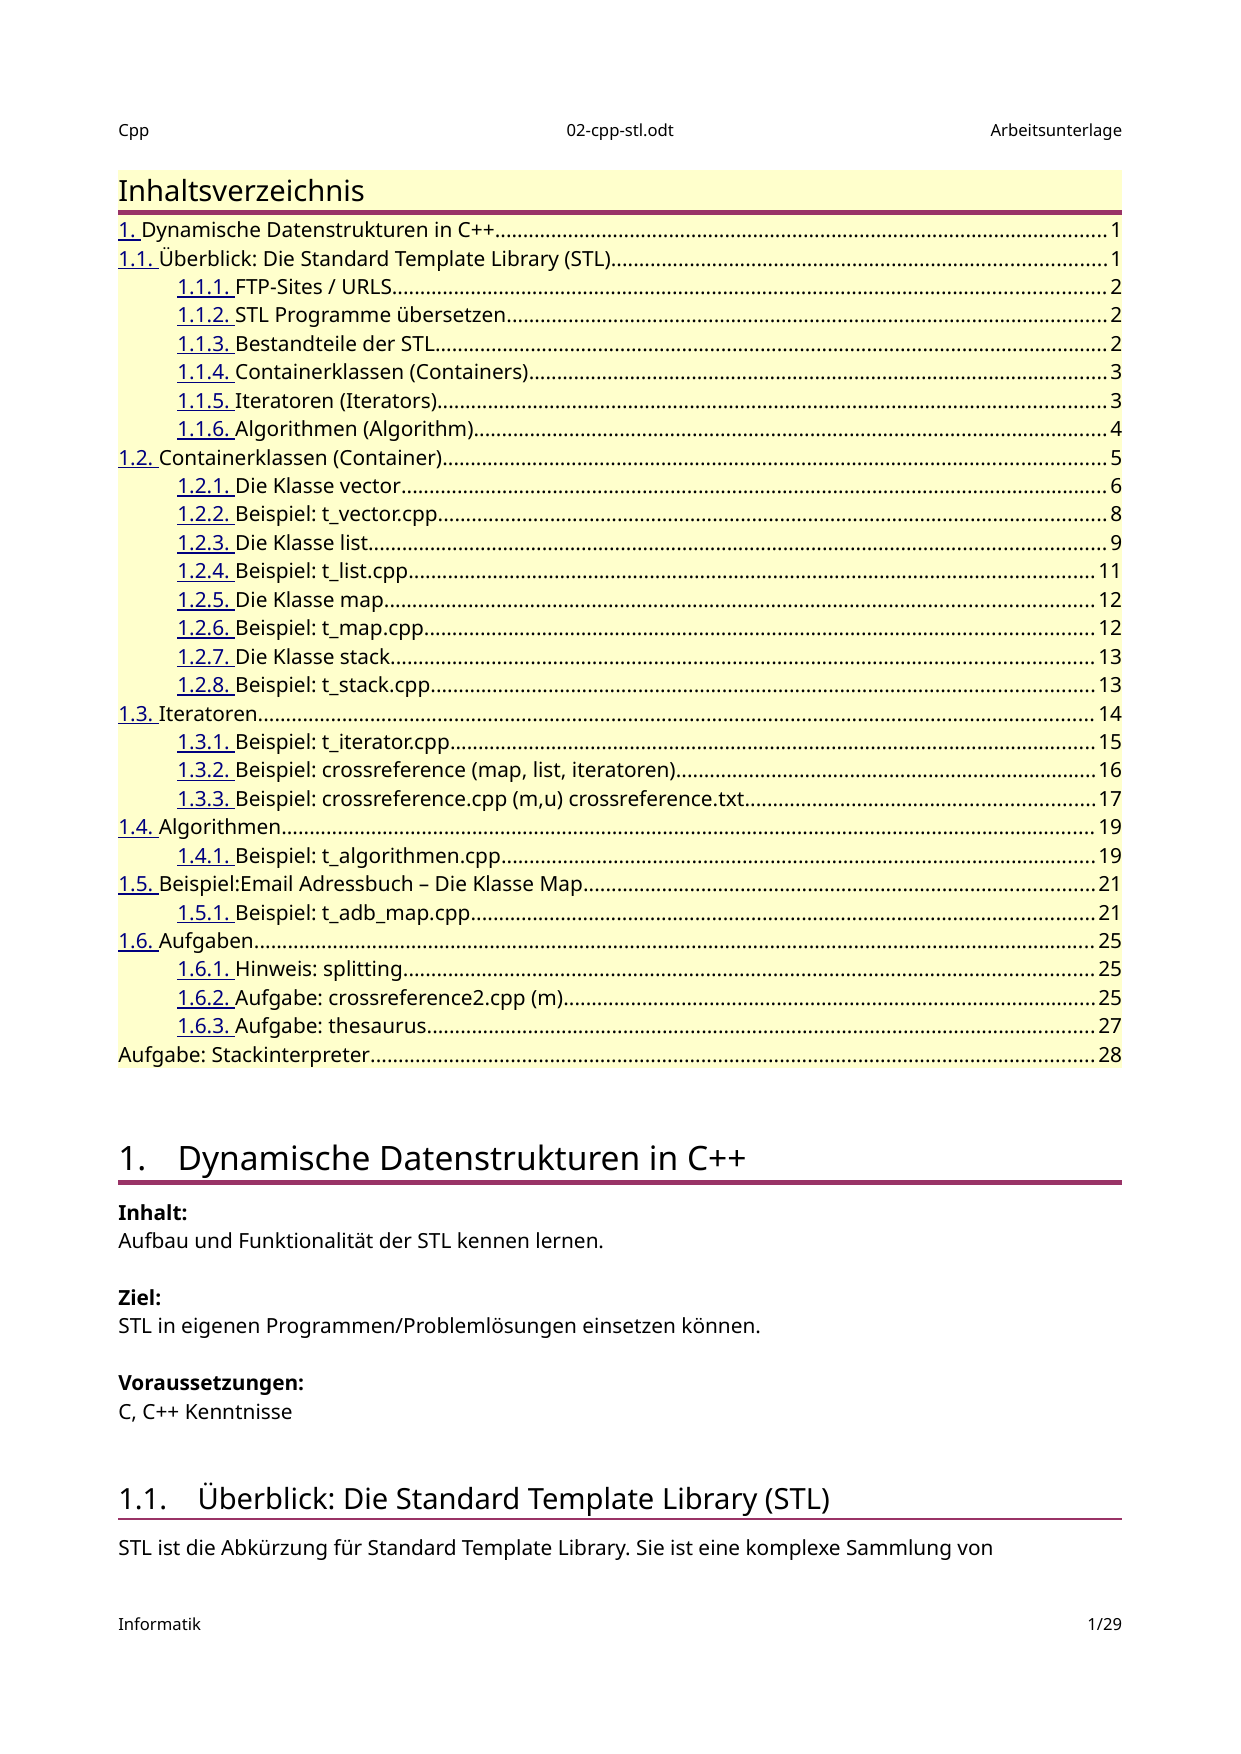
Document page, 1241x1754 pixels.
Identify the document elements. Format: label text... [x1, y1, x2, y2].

text 1.1.4. Containerklassen (Containers) 3 [177, 357, 1122, 386]
text 1.2.5. Die Klasse map 12 [177, 585, 1122, 613]
text 1.1.2. STL Programme übersetzen 2 [177, 301, 1122, 329]
text Ziel: [118, 1283, 1122, 1311]
text 1.3.2. Beispiel: crossreference (map, list, iteratoren) 16 [177, 756, 1122, 784]
text 1.2.4. Beispiel: t_list.cpp 11 [177, 556, 1122, 585]
text STL ist die Abkürzung für Standard Template Library. Sie ist eine komplexe Sammlung von [118, 1533, 1122, 1561]
text 1.1.1. FTP-Sites / URLS 2 [177, 272, 1122, 301]
text 1.4.1. Beispiel: t_algorithmen.cpp 19 [177, 841, 1122, 869]
text Inhalt: [118, 1198, 1122, 1226]
text Aufgabe: Stackinterpreter 28 [118, 1040, 1122, 1068]
text 1. Dynamische Datenstrukturen in C++ 1 [118, 215, 1122, 244]
text 1.5.1. Beispiel: t_adb_map.cpp 21 [177, 898, 1122, 926]
text 1.2.6. Beispiel: t_map.cpp 12 [177, 613, 1122, 642]
text Aufbau und Funktionalität der STL kennen lernen. [118, 1226, 1122, 1254]
text 1.6.2. Aufgabe: crossreference2.cpp (m) 25 [177, 983, 1122, 1011]
text 1.5. Beispiel:Email Adressbuch – Die Klasse Map 21 [118, 869, 1122, 898]
text 1.1.3. Bestandteile der STL 2 [177, 329, 1122, 357]
text 1.6.3. Aufgabe: thesaurus 27 [177, 1011, 1122, 1040]
text 1.3.3. Beispiel: crossreference.cpp (m,u) crossreference.txt 17 [177, 784, 1122, 812]
text 1.2.1. Die Klasse vector 6 [177, 471, 1122, 499]
text 1.2.7. Die Klasse stack 13 [177, 642, 1122, 670]
text 1.4. Algorithmen 19 [118, 812, 1122, 841]
text 1.2.3. Die Klasse list 9 [177, 528, 1122, 556]
text 1.6. Aufgaben 25 [118, 926, 1122, 954]
text 1.3. Iteratoren 14 [118, 699, 1122, 727]
text 1.3.1. Beispiel: t_iterator.cpp 15 [177, 727, 1122, 756]
text 1.1.6. Algorithmen (Algorithm) 4 [177, 414, 1122, 443]
text Voraussetzungen: C, C++ Kenntnisse [118, 1340, 1122, 1425]
text 1.2.8. Beispiel: t_stack.cpp 13 [177, 670, 1122, 699]
text 1.2. Containerklassen (Container) 5 [118, 443, 1122, 471]
text 1.6.1. Hinweis: splitting 25 [177, 954, 1122, 983]
text 1.1.5. Iteratoren (Iterators) 3 [177, 386, 1122, 414]
text STL in eigenen Programmen/Problemlösungen einsetzen können. [118, 1311, 1122, 1340]
subtitle Inhaltsverzeichnis [118, 170, 1122, 210]
subtitle Überblick: Die Standard Template Library (STL) [118, 1479, 1122, 1518]
subtitle Dynamische Datenstrukturen in C++ [118, 1134, 1122, 1180]
text 1.1. Überblick: Die Standard Template Library (STL) 1 [118, 244, 1122, 272]
text 1.2.2. Beispiel: t_vector.cpp 8 [177, 499, 1122, 528]
